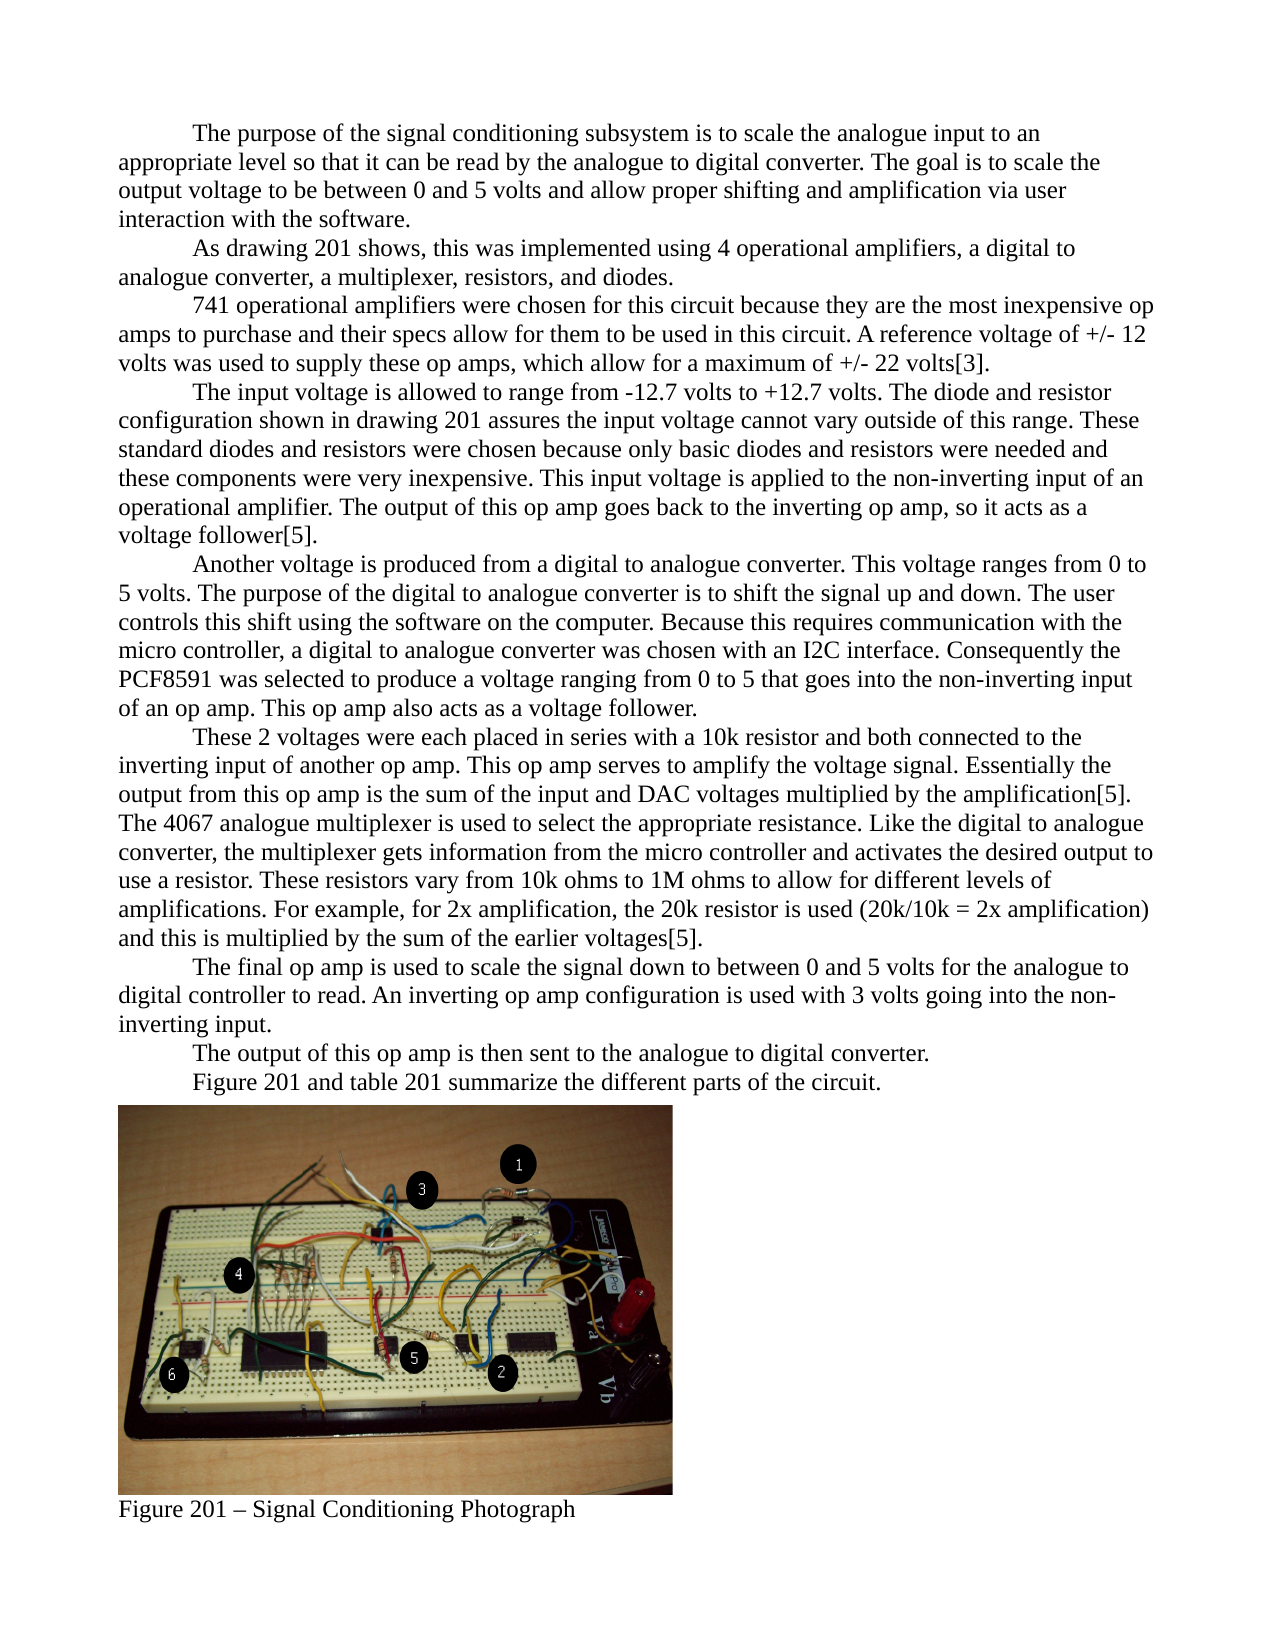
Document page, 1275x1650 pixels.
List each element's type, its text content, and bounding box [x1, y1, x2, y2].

text 741 operational amplifiers were chosen for this circuit because they are the most inexpensive op amps to purchase and their specs allow for them to be used in this circuit. A reference voltage of +/- 12 volts was used to supply these op amps, which allow for a maximum of +/- 22 volts[3]. [118, 291, 1157, 377]
picture [118, 1105, 673, 1495]
text The purpose of the signal conditioning subsystem is to scale the analogue input to an appropriate level so that it can be read by the analogue to digital converter. The goal is to scale the output voltage to be between 0 and 5 volts and allow proper shifting and amplification via user interaction with the software. [118, 118, 1157, 233]
text These 2 voltages were each placed in series with a 10k resistor and both connected to the inverting input of another op amp. This op amp serves to amplify the voltage signal. Essentially the output from this op amp is the sum of the input and DAC voltages multiplied by the amplification[5]. The 4067 analogue multiplexer is used to select the appropriate resistance. Like the digital to analogue converter, the multiplexer gets information from the micro controller and activates the desired output to use a resistor. These resistors vary from 10k ohms to 1M ohms to allow for different levels of amplifications. For example, for 2x amplification, the 20k resistor is used (20k/10k = 2x amplification) and this is multiplied by the sum of the earlier voltages[5]. [118, 722, 1157, 952]
text As drawing 201 shows, this was implemented using 4 operational amplifiers, a digital to analogue converter, a multiplexer, resistors, and diodes. [118, 233, 1157, 291]
text Another voltage is produced from a digital to analogue converter. This voltage ranges from 0 to 5 volts. The purpose of the digital to analogue converter is to shift the signal up and down. The user controls this shift using the software on the computer. Because this requires communication with the micro controller, a digital to analogue converter was chosen with an I2C interface. Consequently the PCF8591 was selected to produce a voltage ranging from 0 to 5 that goes into the non-inverting input of an op amp. This op amp also acts as a voltage follower. [118, 549, 1157, 722]
text The final op amp is used to scale the signal down to between 0 and 5 volts for the analogue to digital controller to read. An inverting op amp configuration is used with 3 volts going into the non-inverting input. [118, 952, 1157, 1038]
text The input voltage is allowed to range from -12.7 volts to +12.7 volts. The diode and resistor configuration shown in drawing 201 assures the input voltage cannot vary outside of this range. These standard diodes and resistors were chosen because only basic diodes and resistors were needed and these components were very inexpensive. This input voltage is applied to the non-inverting input of an operational amplifier. The output of this op amp goes back to the inverting op amp, so it acts as a voltage follower[5]. [118, 377, 1157, 549]
text The output of this op amp is then sent to the analogue to digital converter. [118, 1038, 1157, 1067]
text Figure 201 and table 201 summarize the different parts of the circuit. [118, 1067, 1157, 1096]
text Figure 201 – Signal Conditioning Photograph [118, 1096, 1157, 1523]
